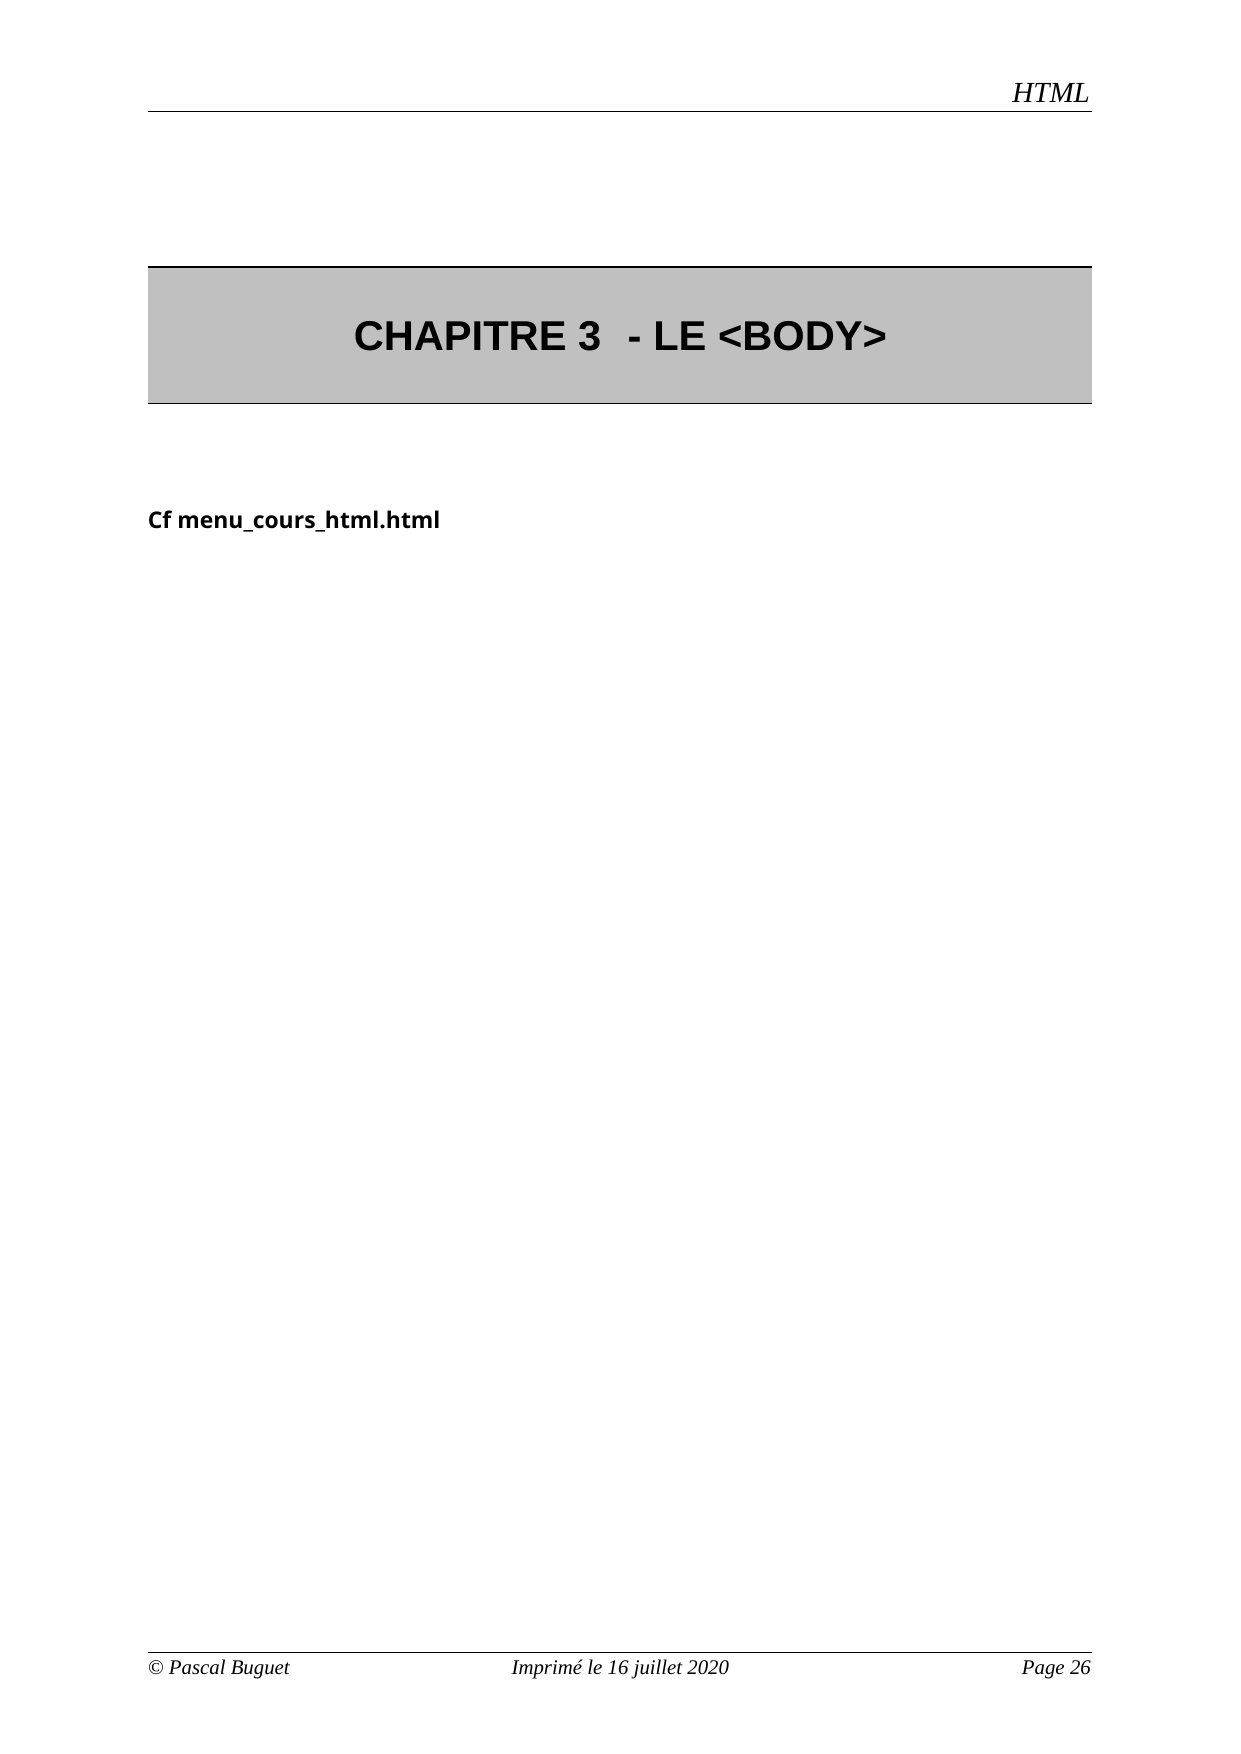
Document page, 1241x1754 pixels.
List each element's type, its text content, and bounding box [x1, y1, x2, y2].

text Cf menu_cours_html.html [148, 504, 1092, 535]
subtitle - LE <body> [148, 268, 1092, 403]
